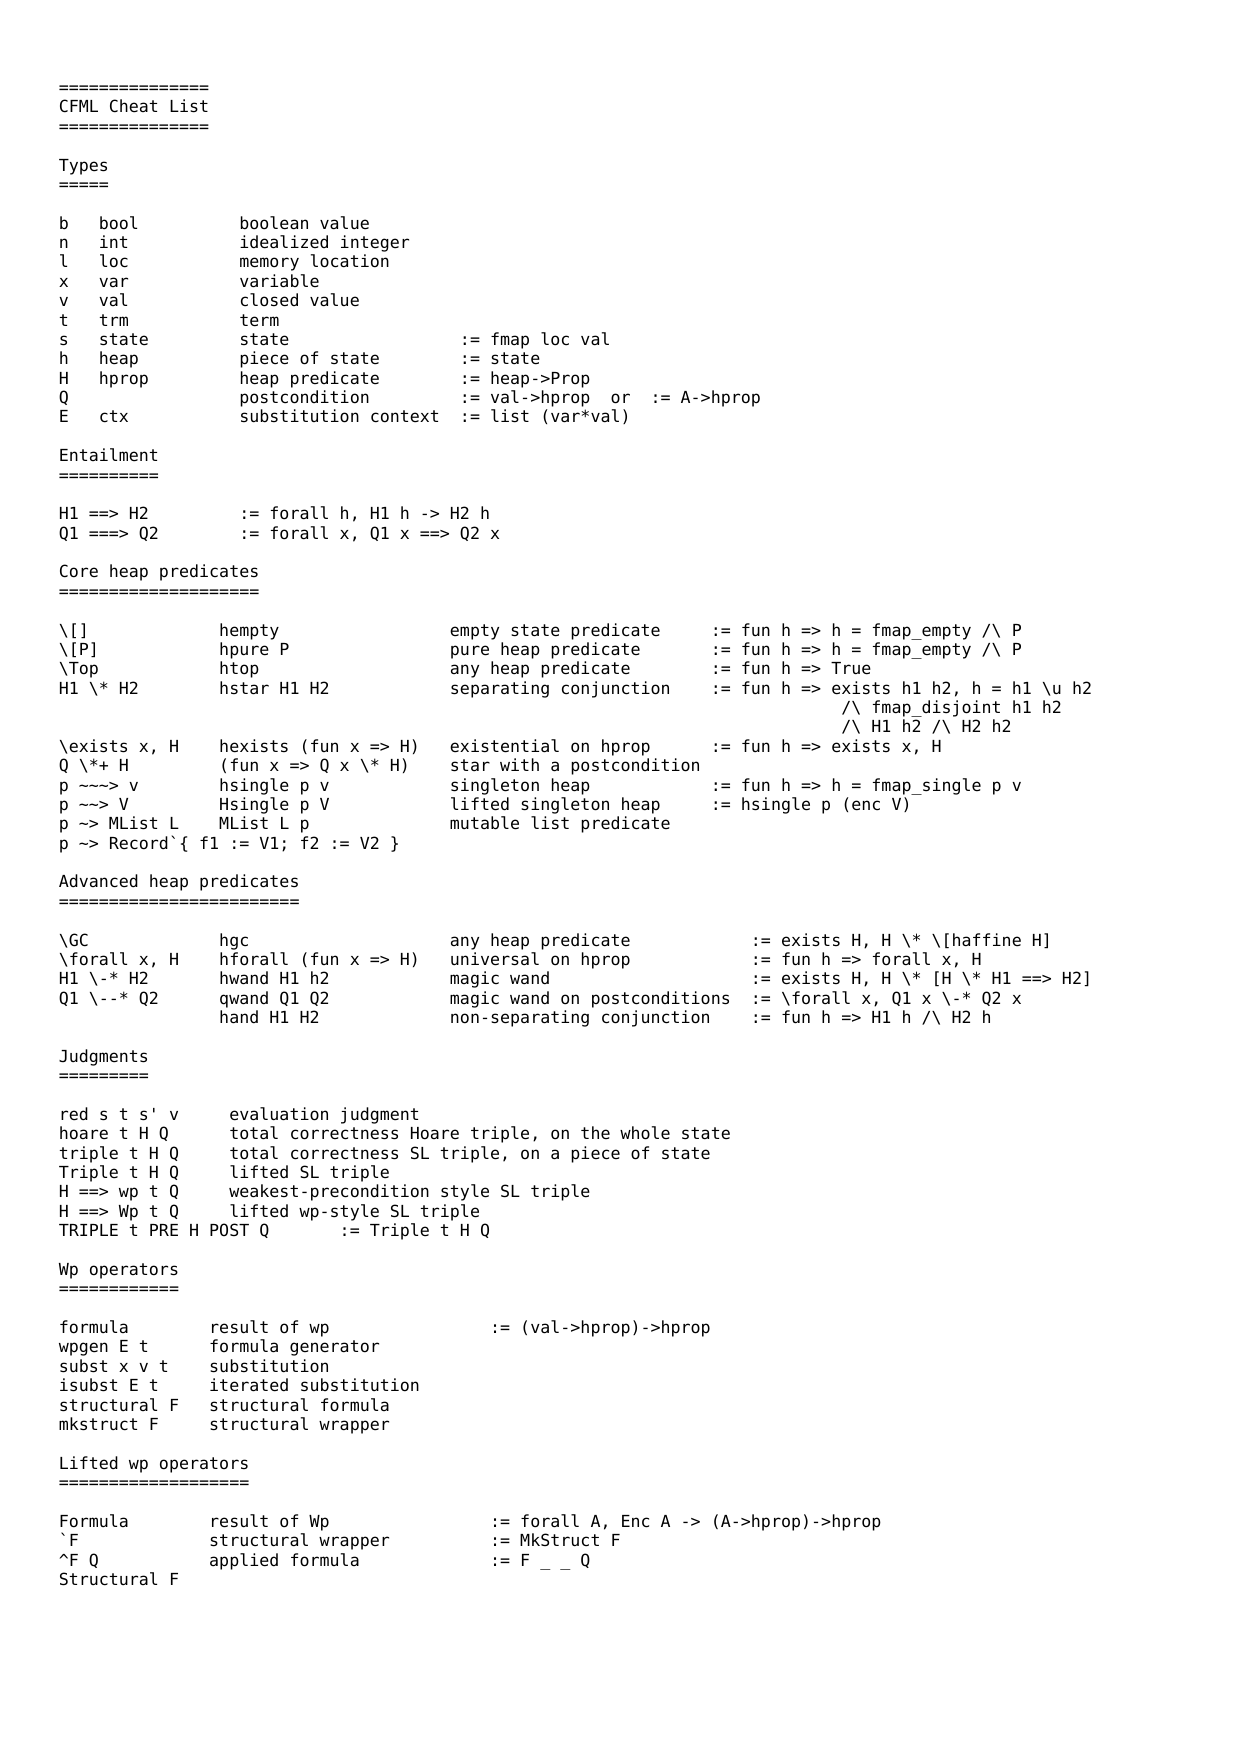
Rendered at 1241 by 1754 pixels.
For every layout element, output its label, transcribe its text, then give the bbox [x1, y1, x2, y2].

text H1 \* H2 hstar H1 H2 separating conjunction := fun h => exists h1 h2, h = h1 \u h2 [58, 678, 1182, 698]
text /\ H1 h2 /\ H2 h2 [58, 717, 1182, 737]
text ======================== [58, 892, 1182, 911]
text Structural F [58, 1570, 1182, 1589]
text Advanced heap predicates [58, 872, 1182, 892]
text formula result of wp := (val->hprop)->hprop [58, 1318, 1182, 1337]
text Judgments [58, 1047, 1182, 1066]
text Lifted wp operators [58, 1453, 1182, 1473]
text E ctx substitution context := list (var*val) [58, 407, 1182, 427]
text ^F Q applied formula := F _ _ Q [58, 1550, 1182, 1570]
text Q1 ===> Q2 := forall x, Q1 x ==> Q2 x [58, 523, 1182, 543]
text isubst E t iterated substitution [58, 1376, 1182, 1395]
text H ==> Wp t Q lifted wp-style SL triple [58, 1202, 1182, 1221]
text H hprop heap predicate := heap->Prop [58, 368, 1182, 388]
text \GC hgc any heap predicate := exists H, H \* \[haffine H] [58, 930, 1182, 950]
text Types [58, 155, 1182, 175]
text v val closed value [58, 291, 1182, 310]
text p ~~> V Hsingle p V lifted singleton heap := hsingle p (enc V) [58, 795, 1182, 814]
text Triple t H Q lifted SL triple [58, 1163, 1182, 1182]
text /\ fmap_disjoint h1 h2 [58, 698, 1182, 717]
text Q1 \--* Q2 qwand Q1 Q2 magic wand on postconditions := \forall x, Q1 x \-* Q2 x [58, 988, 1182, 1008]
text TRIPLE t PRE H POST Q := Triple t H Q [58, 1221, 1182, 1240]
text subst x v t substitution [58, 1357, 1182, 1376]
text Q postcondition := val->hprop or := A->hprop [58, 388, 1182, 407]
text p ~> Record`{ f1 := V1; f2 := V2 } [58, 833, 1182, 853]
text Wp operators [58, 1260, 1182, 1279]
text Core heap predicates [58, 562, 1182, 582]
text mkstruct F structural wrapper [58, 1415, 1182, 1434]
text ========= [58, 1066, 1182, 1085]
text l loc memory location [58, 252, 1182, 272]
text ============ [58, 1279, 1182, 1298]
text n int idealized integer [58, 233, 1182, 252]
text ========== [58, 465, 1182, 485]
text Formula result of Wp := forall A, Enc A -> (A->hprop)->hprop [58, 1512, 1182, 1531]
text \[P] hpure P pure heap predicate := fun h => h = fmap_empty /\ P [58, 640, 1182, 659]
text structural F structural formula [58, 1395, 1182, 1415]
text \forall x, H hforall (fun x => H) universal on hprop := fun h => forall x, H [58, 950, 1182, 969]
text \[] hempty empty state predicate := fun h => h = fmap_empty /\ P [58, 620, 1182, 640]
text =============== [58, 78, 1182, 97]
text b bool boolean value [58, 213, 1182, 233]
text wpgen E t formula generator [58, 1337, 1182, 1357]
text x var variable [58, 272, 1182, 291]
text CFML Cheat List [58, 97, 1182, 117]
text =============== [58, 117, 1182, 136]
text H1 ==> H2 := forall h, H1 h -> H2 h [58, 504, 1182, 523]
text p ~> MList L MList L p mutable list predicate [58, 814, 1182, 833]
text =================== [58, 1473, 1182, 1492]
text h heap piece of state := state [58, 349, 1182, 368]
text p ~~~> v hsingle p v singleton heap := fun h => h = fmap_single p v [58, 775, 1182, 795]
text red s t s' v evaluation judgment [58, 1105, 1182, 1124]
text ===== [58, 175, 1182, 194]
text H ==> wp t Q weakest-precondition style SL triple [58, 1182, 1182, 1202]
text t trm term [58, 310, 1182, 330]
text hoare t H Q total correctness Hoare triple, on the whole state [58, 1124, 1182, 1143]
text \exists x, H hexists (fun x => H) existential on hprop := fun h => exists x, H [58, 737, 1182, 756]
text hand H1 H2 non-separating conjunction := fun h => H1 h /\ H2 h [58, 1008, 1182, 1027]
text \Top htop any heap predicate := fun h => True [58, 659, 1182, 678]
text `F structural wrapper := MkStruct F [58, 1531, 1182, 1550]
text triple t H Q total correctness SL triple, on a piece of state [58, 1143, 1182, 1163]
text ==================== [58, 582, 1182, 601]
text Entailment [58, 446, 1182, 465]
text H1 \-* H2 hwand H1 h2 magic wand := exists H, H \* [H \* H1 ==> H2] [58, 969, 1182, 988]
text Q \*+ H (fun x => Q x \* H) star with a postcondition [58, 756, 1182, 775]
text s state state := fmap loc val [58, 330, 1182, 349]
